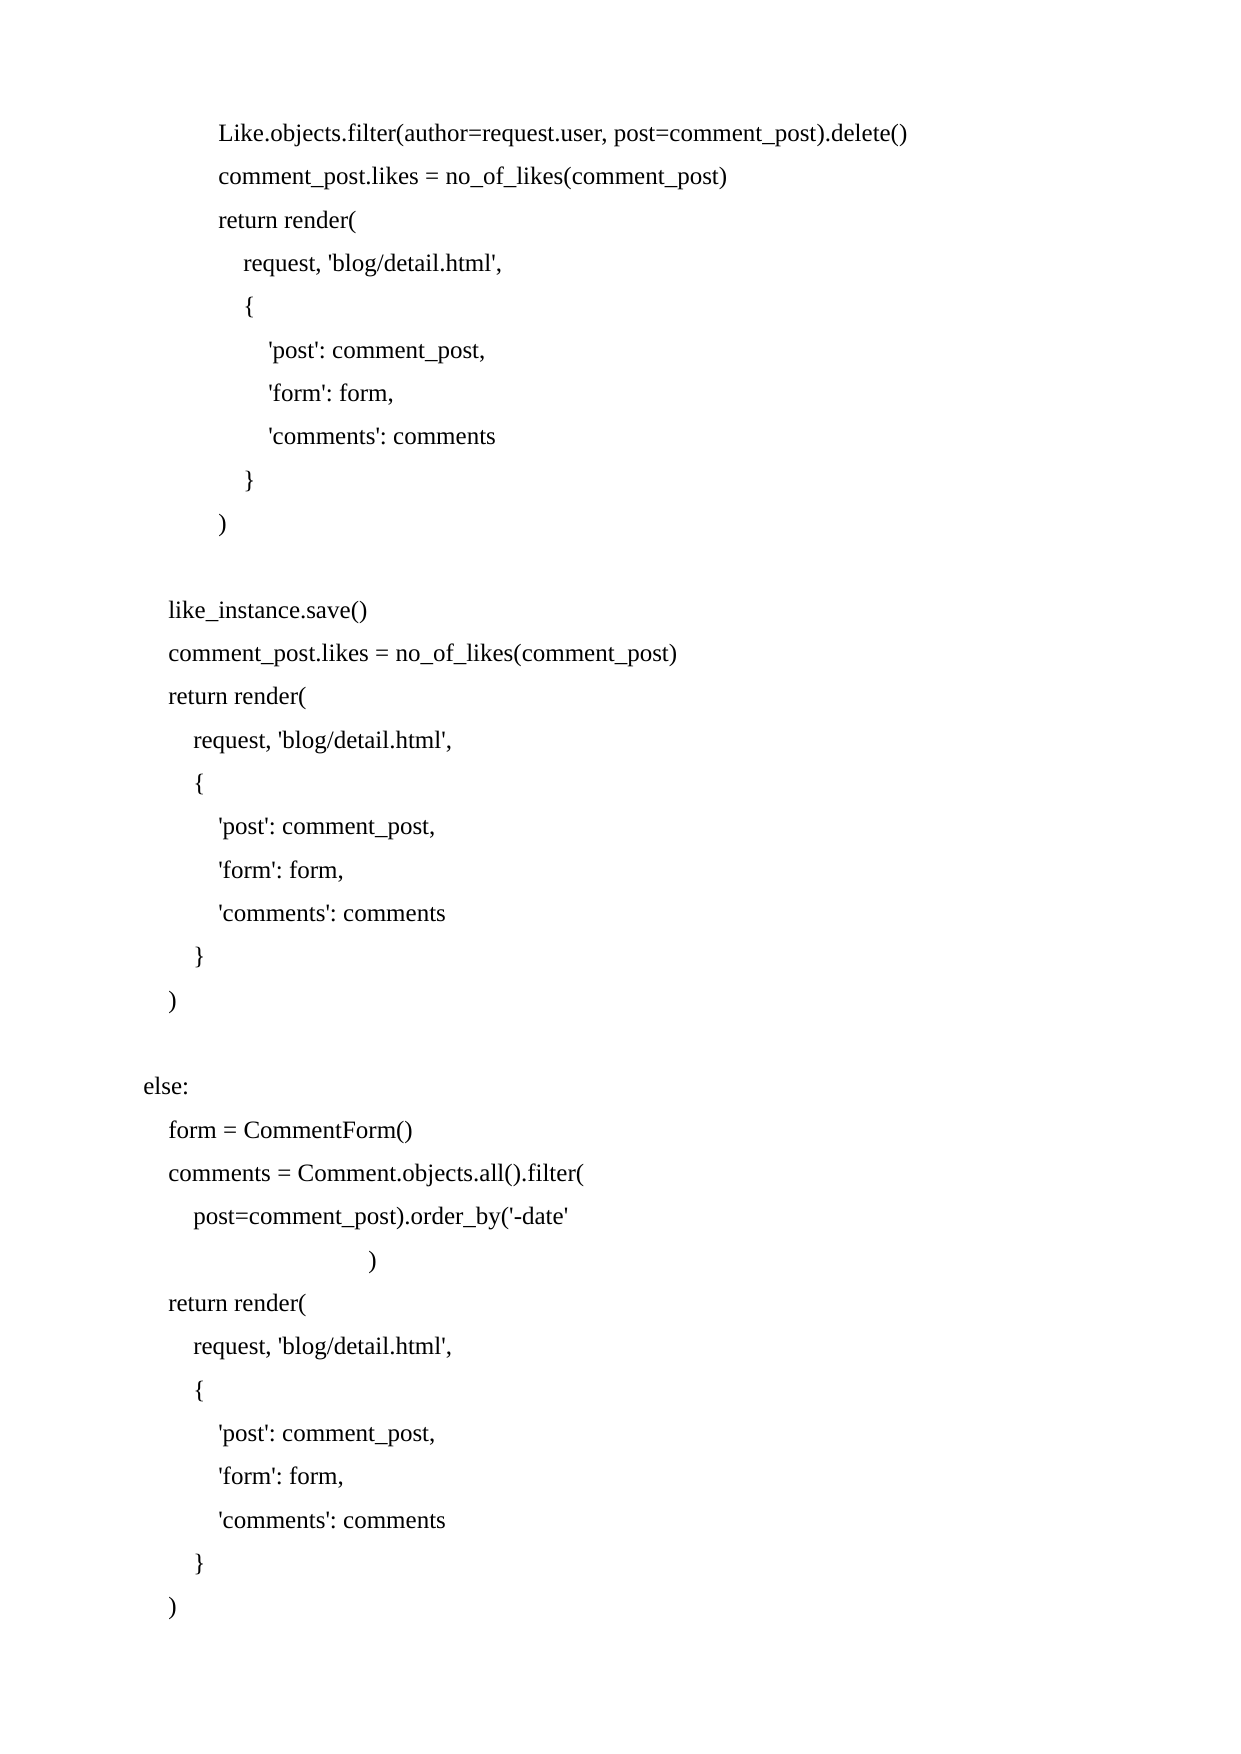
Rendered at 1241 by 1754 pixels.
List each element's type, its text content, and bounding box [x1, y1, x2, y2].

text comment_post.likes = no_of_likes(comment_post) [118, 161, 1122, 190]
text else: [118, 1071, 1122, 1100]
text ) [118, 1591, 1122, 1620]
text form = CommentForm() [118, 1115, 1122, 1143]
text request, 'blog/detail.html', [118, 1331, 1122, 1360]
text request, 'blog/detail.html', [118, 725, 1122, 753]
text 'form': form, [118, 855, 1122, 883]
text like_instance.save() [118, 595, 1122, 623]
text return render( [118, 205, 1122, 233]
text { [118, 768, 1122, 797]
text { [118, 1375, 1122, 1403]
text request, 'blog/detail.html', [118, 248, 1122, 277]
text 'form': form, [118, 1461, 1122, 1490]
text ) [118, 985, 1122, 1013]
text comment_post.likes = no_of_likes(comment_post) [118, 638, 1122, 667]
text ) [118, 1245, 1122, 1273]
text { [118, 291, 1122, 320]
text Like.objects.filter(author=request.user, post=comment_post).delete() [118, 118, 1122, 147]
text ) [118, 508, 1122, 537]
text 'comments': comments [118, 421, 1122, 450]
text } [118, 1548, 1122, 1577]
text return render( [118, 681, 1122, 710]
text 'form': form, [118, 378, 1122, 407]
text return render( [118, 1288, 1122, 1317]
text 'post': comment_post, [118, 1418, 1122, 1447]
text 'comments': comments [118, 1505, 1122, 1533]
text post=comment_post).order_by('-date' [118, 1201, 1122, 1230]
text } [118, 941, 1122, 970]
text 'post': comment_post, [118, 811, 1122, 840]
text comments = Comment.objects.all().filter( [118, 1158, 1122, 1187]
text 'comments': comments [118, 898, 1122, 927]
text } [118, 465, 1122, 493]
text 'post': comment_post, [118, 335, 1122, 363]
